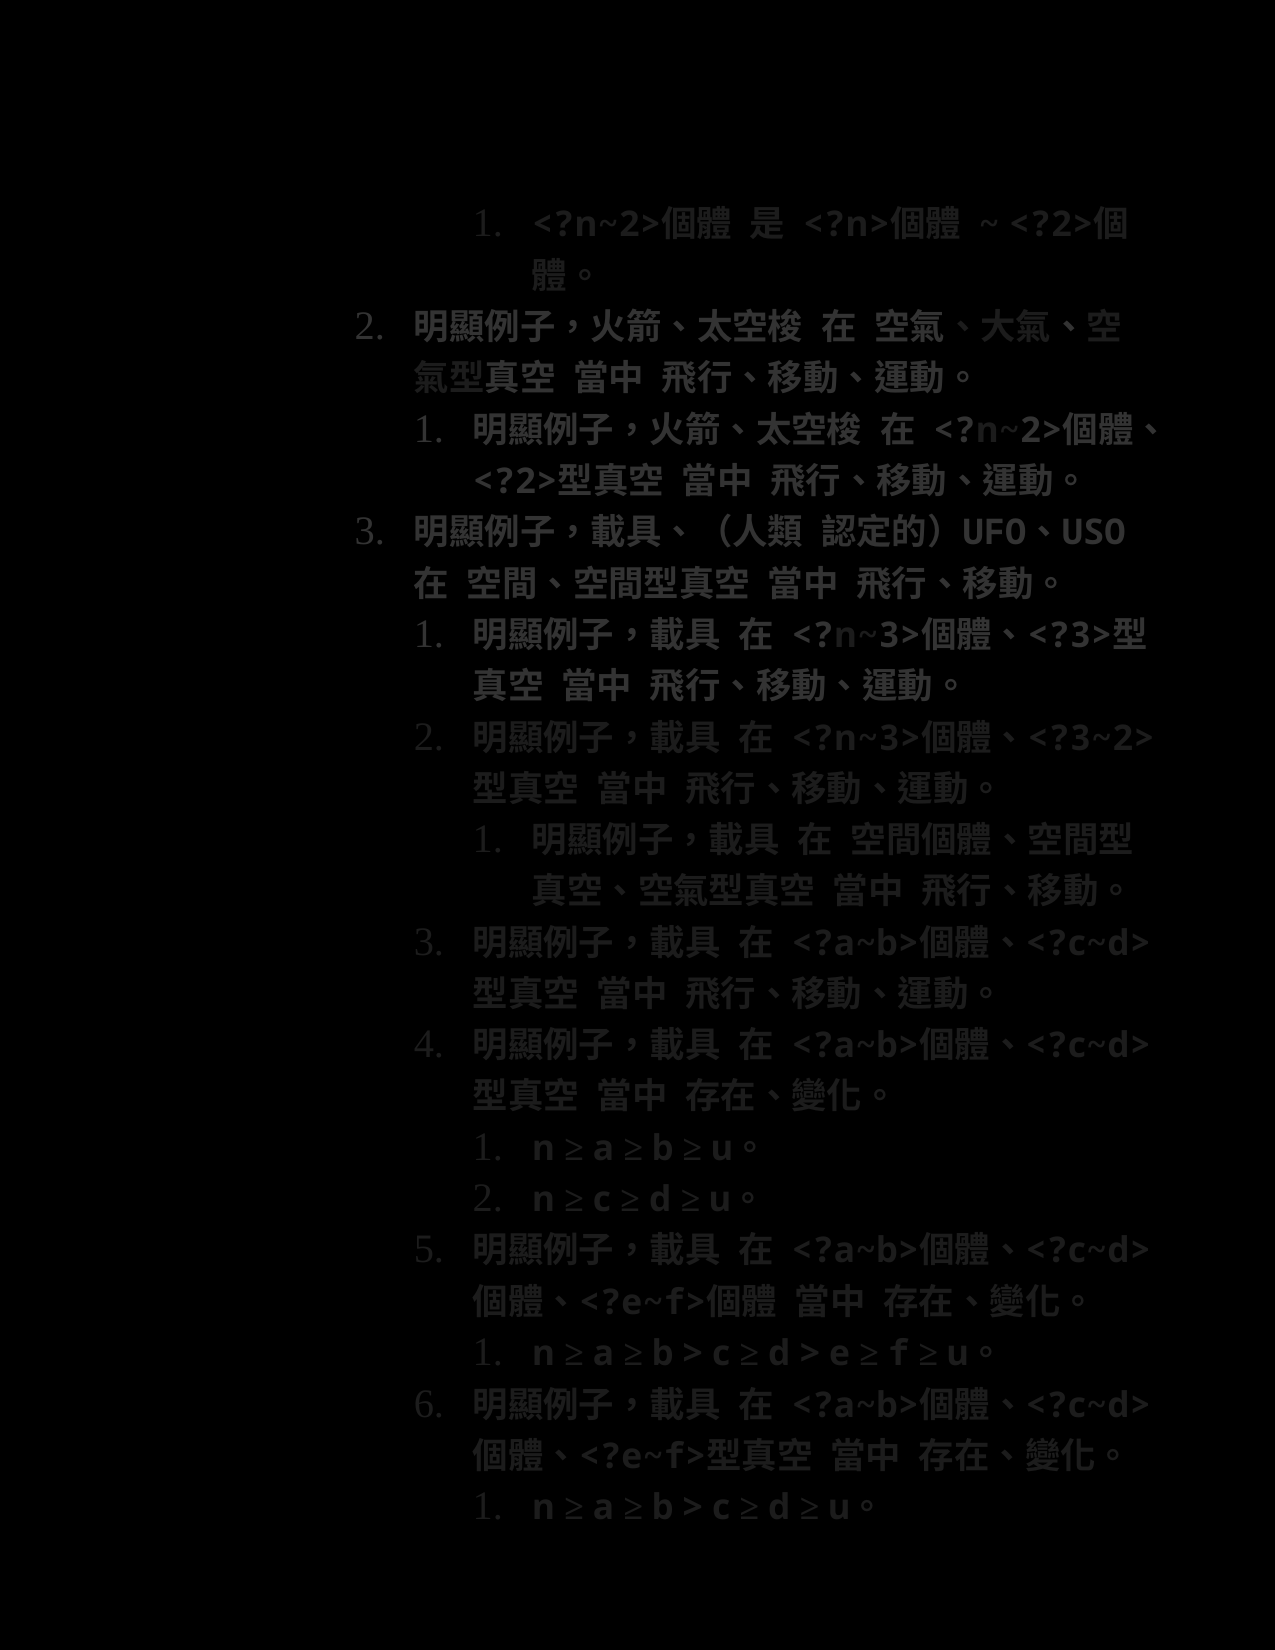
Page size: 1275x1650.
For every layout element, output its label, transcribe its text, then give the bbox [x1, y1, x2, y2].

list 明顯例子，載具、（人類 認定的）UFO、USO 在 空間、空間型真空 當中 飛行、移動。 [354, 504, 1157, 606]
list 明顯例子，載具 在 <?a~b>個體、<?c~d>型真空 當中 飛行、移動、運動。 [413, 914, 1157, 1017]
list n ≥ a ≥ b > c ≥ d ≥ u。 [472, 1479, 1157, 1530]
list 明顯例子，火箭、太空梭 在 <?n~2>個體、<?2>型真空 當中 飛行、移動、運動。 [413, 401, 1157, 504]
list n ≥ c ≥ d ≥ u。 [472, 1171, 1157, 1222]
list n ≥ a ≥ b ≥ u。 [472, 1119, 1157, 1171]
list 明顯例子，載具 在 <?a~b>個體、<?c~d>個體、<?e~f>型真空 當中 存在、變化。 [413, 1376, 1157, 1479]
list 明顯例子，載具 在 <?a~b>個體、<?c~d>型真空 當中 存在、變化。 [413, 1017, 1157, 1119]
list 明顯例子，載具 在 <?n~3>個體、<?3>型真空 當中 飛行、移動、運動。 [413, 606, 1157, 709]
list 明顯例子，載具 在 <?a~b>個體、<?c~d>個體、<?e~f>個體 當中 存在、變化。 [413, 1222, 1157, 1324]
list n ≥ a ≥ b > c ≥ d > e ≥ f ≥ u。 [472, 1324, 1157, 1376]
list 明顯例子，載具 在 空間個體、空間型真空、空氣型真空 當中 飛行、移動。 [472, 811, 1157, 914]
list 明顯例子，載具 在 <?n~3>個體、<?3~2>型真空 當中 飛行、移動、運動。 [413, 709, 1157, 811]
list 明顯例子，火箭、太空梭 在 空氣、大氣、空氣型真空 當中 飛行、移動、運動。 [354, 298, 1157, 401]
list <?n~2>個體 是 <?n>個體 ~ <?2>個體。 [472, 196, 1157, 298]
